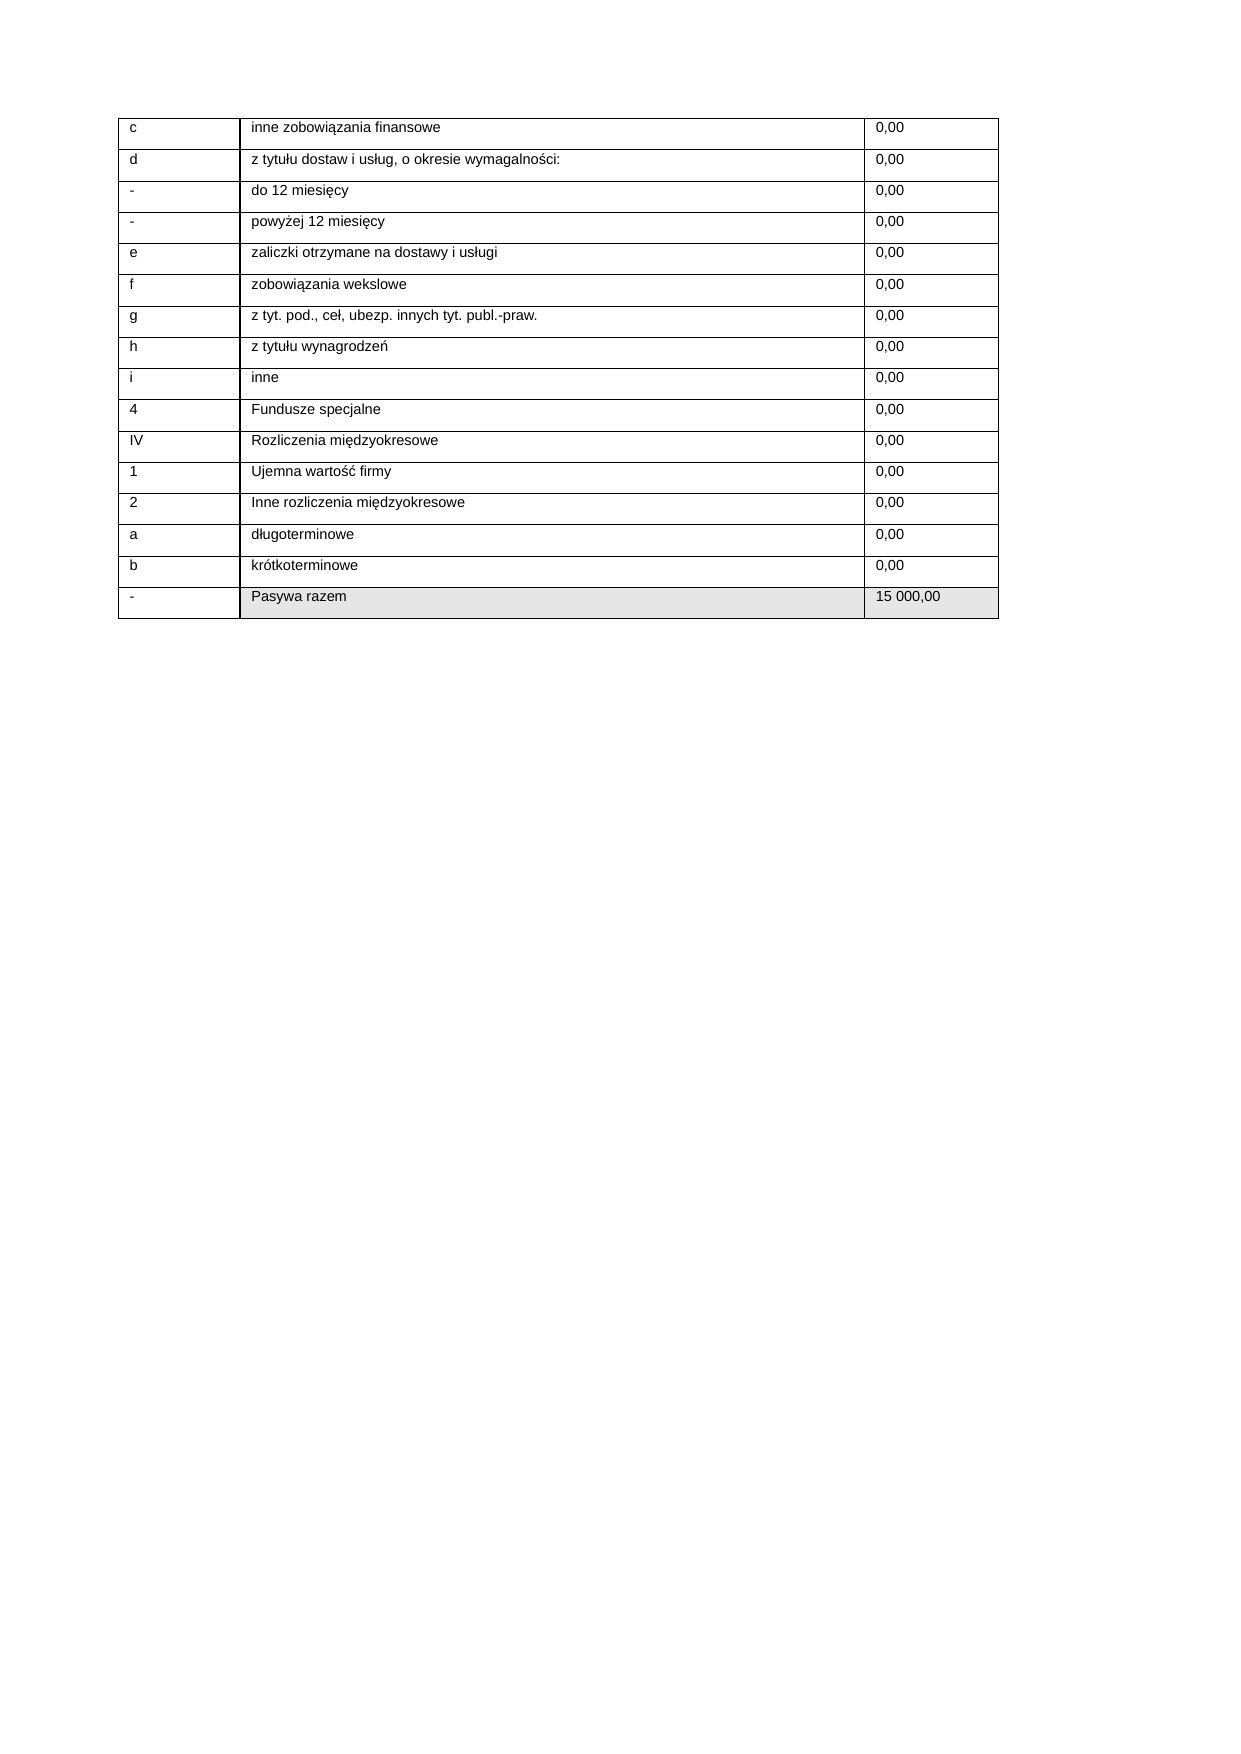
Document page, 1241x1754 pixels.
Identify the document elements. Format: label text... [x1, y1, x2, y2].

table_cell do 12 miesięcy [241, 182, 864, 212]
table_cell a [119, 525, 239, 556]
table_cell powyżej 12 miesięcy [241, 213, 864, 243]
table_cell f [119, 275, 239, 306]
table_cell Rozliczenia międzyokresowe [241, 432, 864, 462]
table_cell zaliczki otrzymane na dostawy i usługi [241, 244, 864, 274]
table_cell 0,00 [865, 463, 998, 493]
table_cell 4 [119, 400, 239, 431]
table_cell 0,00 [865, 307, 998, 337]
table_cell z tytułu dostaw i usług, o okresie wymagalności: [241, 150, 864, 181]
table_cell 0,00 [865, 275, 998, 306]
table_cell 0,00 [865, 150, 998, 181]
table_cell 0,00 [865, 338, 998, 368]
table_cell g [119, 307, 239, 337]
table_cell krótkoterminowe [241, 557, 864, 587]
table_cell 15 000,00 [865, 588, 998, 618]
table_cell h [119, 338, 239, 368]
table_cell b [119, 557, 239, 587]
table_cell i [119, 369, 239, 399]
table_cell - [119, 182, 239, 212]
table_cell IV [119, 432, 239, 462]
table_cell 2 [119, 494, 239, 524]
table_cell Ujemna wartość firmy [241, 463, 864, 493]
table_cell 0,00 [865, 525, 998, 556]
table_cell 1 [119, 463, 239, 493]
table_cell 0,00 [865, 244, 998, 274]
table_cell d [119, 150, 239, 181]
table_cell 0,00 [865, 213, 998, 243]
table_cell długoterminowe [241, 525, 864, 556]
table_cell e [119, 244, 239, 274]
table_cell - [119, 588, 239, 618]
table_cell 0,00 [865, 494, 998, 524]
table_cell Inne rozliczenia międzyokresowe [241, 494, 864, 524]
table_cell zobowiązania wekslowe [241, 275, 864, 306]
table_cell 0,00 [865, 400, 998, 431]
table_cell c [119, 119, 239, 149]
table_cell inne [241, 369, 864, 399]
table_cell 0,00 [865, 432, 998, 462]
table_cell z tyt. pod., ceł, ubezp. innych tyt. publ.-praw. [241, 307, 864, 337]
table_cell z tytułu wynagrodzeń [241, 338, 864, 368]
table_cell Pasywa razem [241, 588, 864, 618]
table_cell 0,00 [865, 182, 998, 212]
table_cell 0,00 [865, 119, 998, 149]
table_cell 0,00 [865, 369, 998, 399]
table_cell inne zobowiązania finansowe [241, 119, 864, 149]
table_cell - [119, 213, 239, 243]
table_cell 0,00 [865, 557, 998, 587]
table_cell Fundusze specjalne [241, 400, 864, 431]
